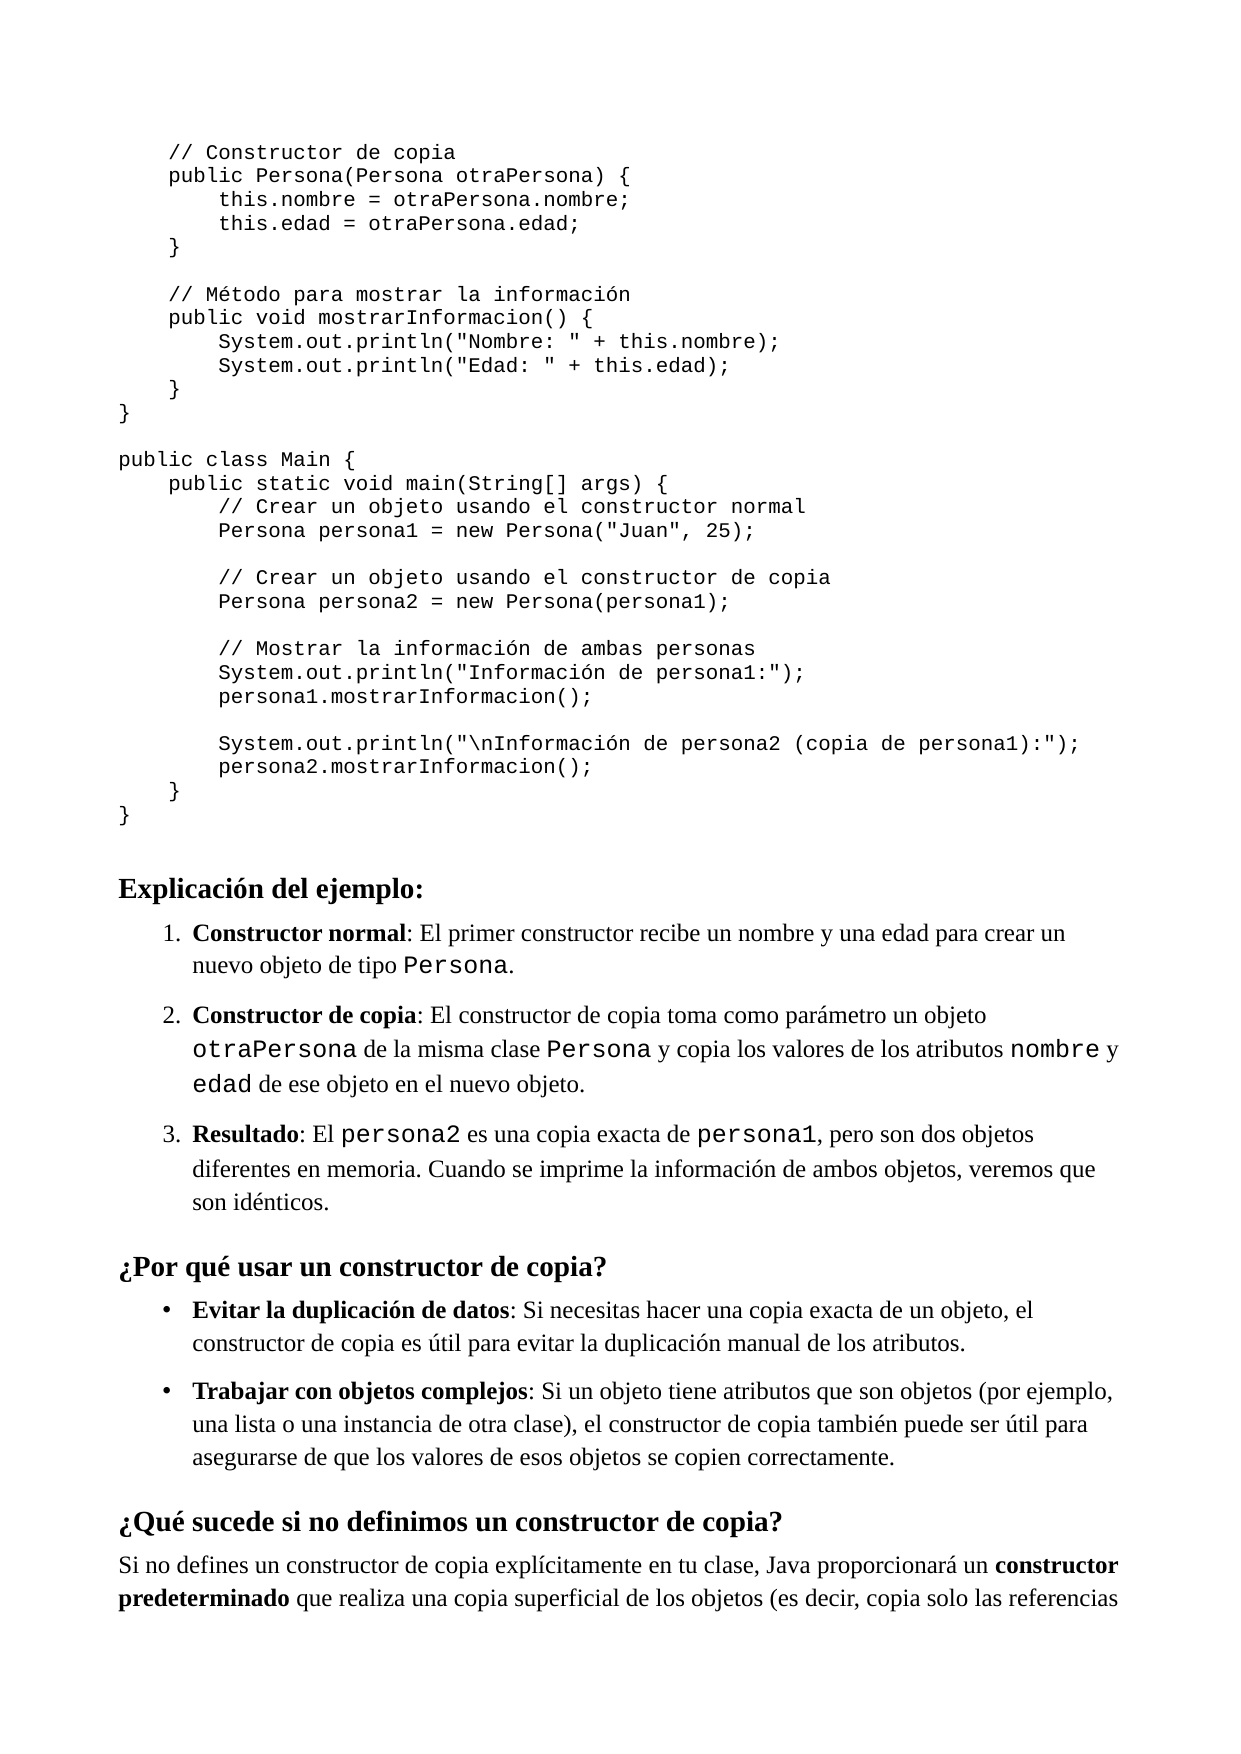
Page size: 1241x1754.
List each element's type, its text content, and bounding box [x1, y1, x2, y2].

text Persona persona1 = new Persona("Juan", 25); [118, 520, 1122, 544]
text this.nombre = otraPersona.nombre; [118, 189, 1122, 213]
text System.out.println("Edad: " + this.edad); [118, 354, 1122, 378]
list Trabajar con objetos complejos: Si un objeto tiene atributos que son objetos (por ejemplo, una lista o una instancia de otra clase), el constructor de copia también puede ser útil para asegurarse de que los valores de esos objetos se copien correctamente. [162, 1376, 1122, 1471]
subtitle ¿Por qué usar un constructor de copia? [118, 1249, 1122, 1283]
text // Método para mostrar la información [118, 284, 1122, 307]
text System.out.println("Información de persona1:"); [118, 662, 1122, 686]
text } [118, 780, 1122, 804]
text Persona persona2 = new Persona(persona1); [118, 591, 1122, 615]
text } [118, 402, 1122, 426]
list Evitar la duplicación de datos: Si necesitas hacer una copia exacta de un objeto, el constructor de copia es útil para evitar la duplicación manual de los atributos. [162, 1295, 1122, 1357]
text } [118, 236, 1122, 260]
text } [118, 378, 1122, 402]
text // Crear un objeto usando el constructor normal [118, 496, 1122, 520]
subtitle Explicación del ejemplo: [118, 872, 1122, 905]
text Si no defines un constructor de copia explícitamente en tu clase, Java proporcionará un constructor predeterminado que realiza una copia superficial de los objetos (es decir, copia solo las referencias [118, 1550, 1122, 1612]
list Resultado: El persona2 es una copia exacta de persona1, pero son dos objetos diferentes en memoria. Cuando se imprime la información de ambos objetos, veremos que son idénticos. [162, 1119, 1122, 1216]
text System.out.println("\nInformación de persona2 (copia de persona1):"); [118, 733, 1122, 757]
text public Persona(Persona otraPersona) { [118, 165, 1122, 189]
text // Crear un objeto usando el constructor de copia [118, 567, 1122, 591]
text // Constructor de copia [118, 142, 1122, 165]
text public static void main(String[] args) { [118, 473, 1122, 496]
text this.edad = otraPersona.edad; [118, 213, 1122, 236]
list Constructor normal: El primer constructor recibe un nombre y una edad para crear un nuevo objeto de tipo Persona. [162, 918, 1122, 981]
text System.out.println("Nombre: " + this.nombre); [118, 331, 1122, 354]
text persona2.mostrarInformacion(); [118, 757, 1122, 780]
text } [118, 804, 1122, 827]
text public class Main { [118, 449, 1122, 473]
text persona1.mostrarInformacion(); [118, 686, 1122, 709]
text public void mostrarInformacion() { [118, 307, 1122, 331]
list Constructor de copia: El constructor de copia toma como parámetro un objeto otraPersona de la misma clase Persona y copia los valores de los atributos nombre y edad de ese objeto en el nuevo objeto. [162, 1001, 1122, 1099]
text // Mostrar la información de ambas personas [118, 638, 1122, 662]
subtitle ¿Qué sucede si no definimos un constructor de copia? [118, 1504, 1122, 1537]
